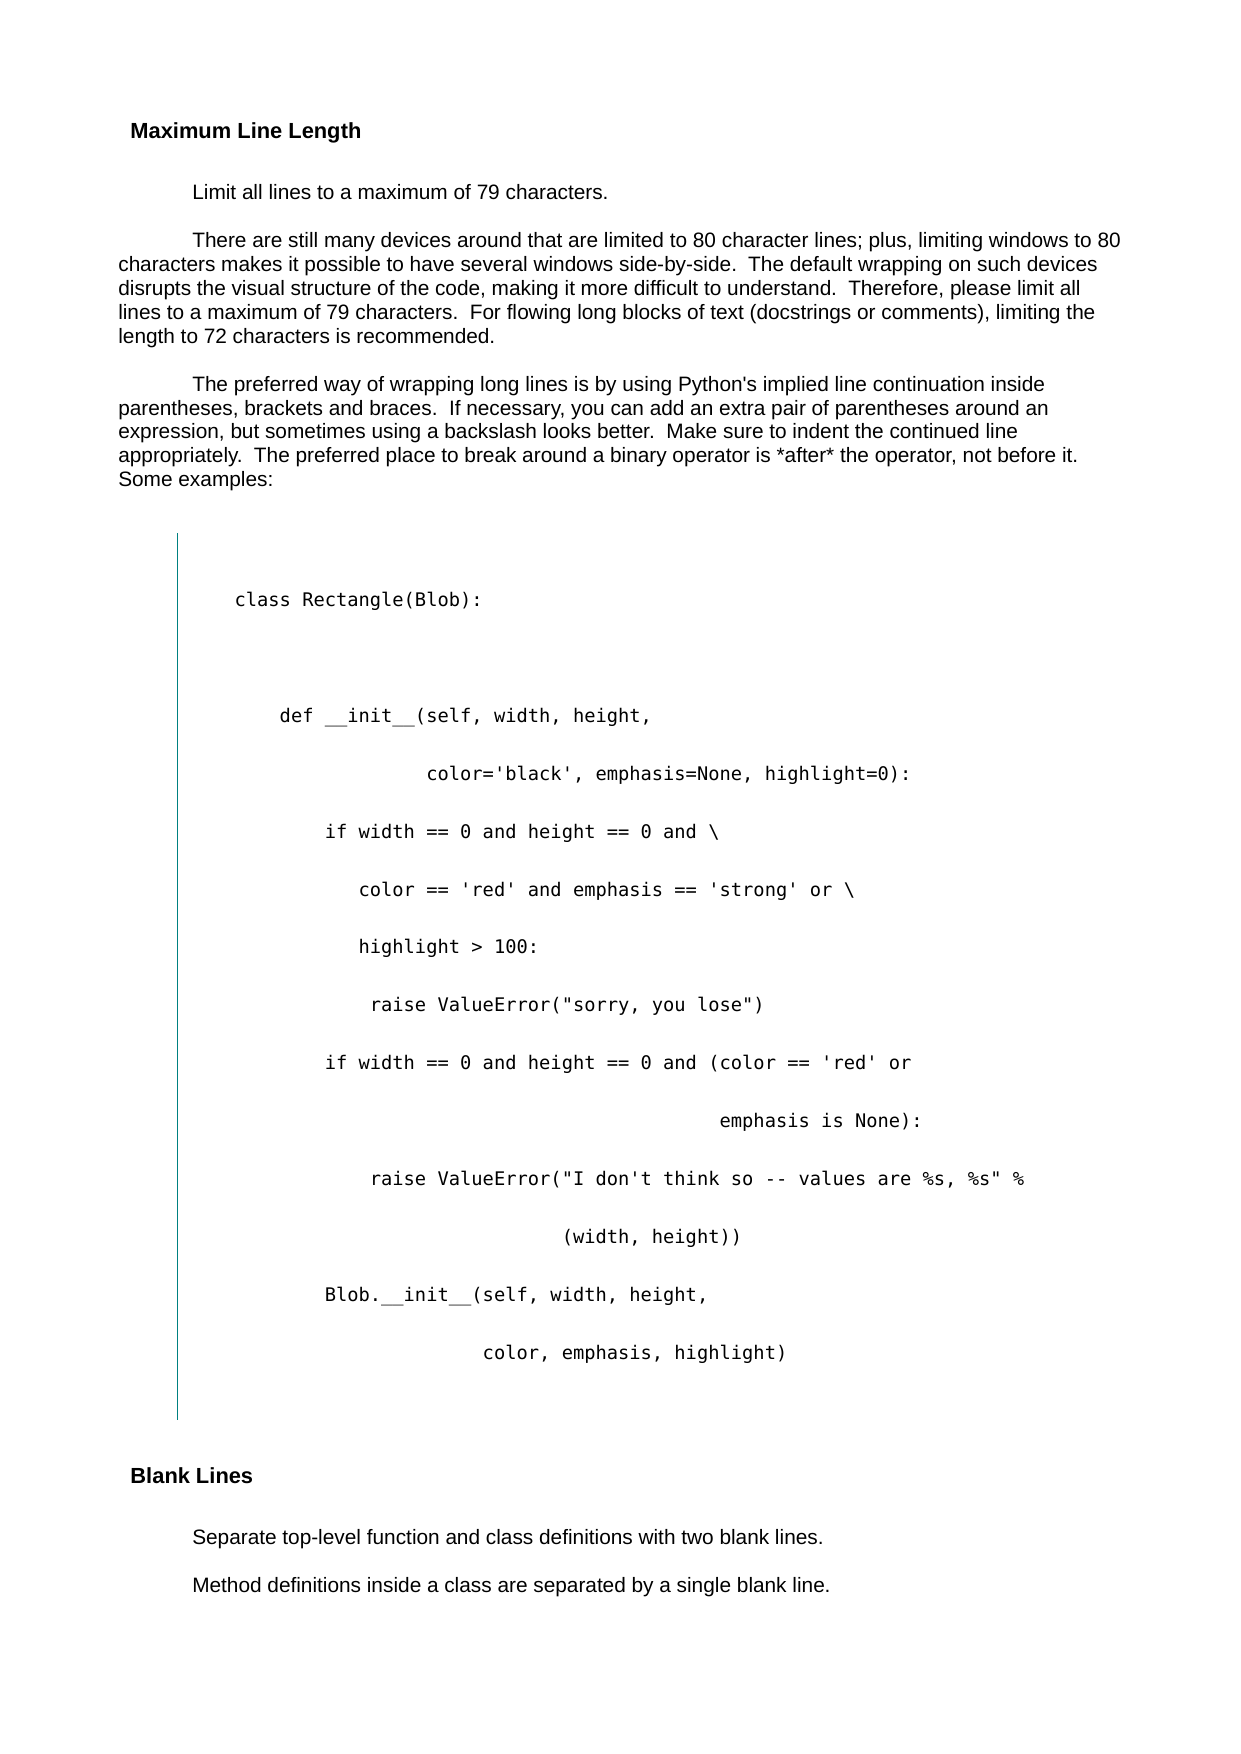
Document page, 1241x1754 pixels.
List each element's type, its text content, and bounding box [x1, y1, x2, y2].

text color, emphasis, highlight) [178, 1286, 1122, 1420]
text if width == 0 and height == 0 and \ [178, 764, 1122, 822]
text if width == 0 and height == 0 and (color == 'red' or [178, 996, 1122, 1054]
text (width, height)) [178, 1170, 1122, 1228]
text highlight > 100: [178, 880, 1122, 938]
text emphasis is None): [178, 1054, 1122, 1112]
text Separate top-level function and class definitions with two blank lines. [118, 1525, 1122, 1549]
text The preferred way of wrapping long lines is by using Python's implied line continuation inside parentheses, brackets and braces. If necessary, you can add an extra pair of parentheses around an expression, but sometimes using a backslash looks better. Make sure to indent the continued line appropriately. The preferred place to break around a binary operator is *after* the operator, not before it. Some examples: [118, 371, 1122, 491]
text color='black', emphasis=None, highlight=0): [178, 707, 1122, 764]
text def __init__(self, width, height, [178, 649, 1122, 707]
text raise ValueError("I don't think so -- values are %s, %s" % [178, 1112, 1122, 1170]
text Method definitions inside a class are separated by a single blank line. [118, 1573, 1122, 1597]
text Blob.__init__(self, width, height, [178, 1228, 1122, 1286]
text color == 'red' and emphasis == 'strong' or \ [178, 822, 1122, 880]
subtitle Blank Lines [118, 1463, 1122, 1488]
text There are still many devices around that are limited to 80 character lines; plus, limiting windows to 80 characters makes it possible to have several windows side-by-side. The default wrapping on such devices disrupts the visual structure of the code, making it more difficult to understand. Therefore, please limit all lines to a maximum of 79 characters. For flowing long blocks of text (docstrings or comments), limiting the length to 72 characters is recommended. [118, 228, 1122, 347]
text raise ValueError("sorry, you lose") [178, 938, 1122, 996]
subtitle Maximum Line Length [118, 118, 1122, 143]
text Limit all lines to a maximum of 79 characters. [118, 180, 1122, 204]
text class Rectangle(Blob): [178, 533, 1122, 611]
